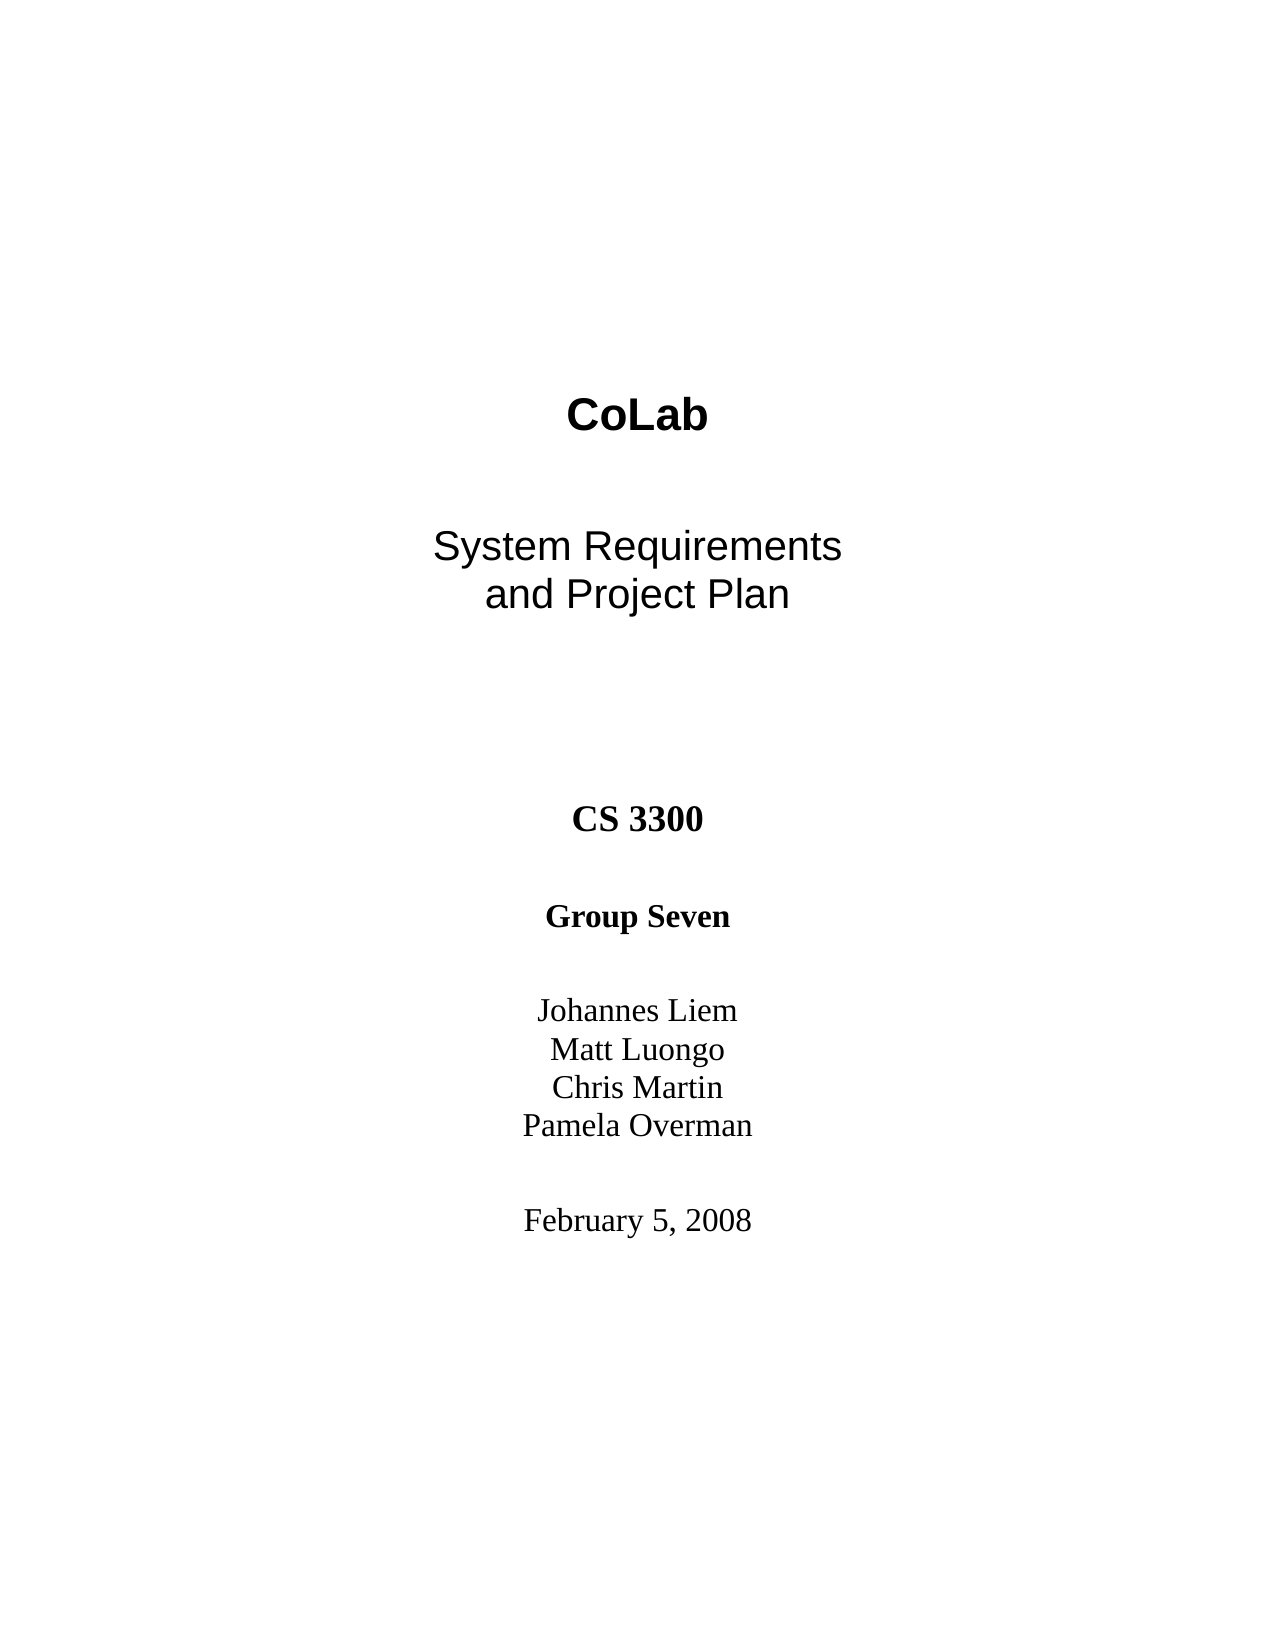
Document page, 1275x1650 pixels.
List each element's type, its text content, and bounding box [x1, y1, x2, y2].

title Group Seven [225, 896, 1050, 934]
title Johannes Liem Matt Luongo Chris Martin Pamela Overman [225, 990, 1050, 1144]
title February 5, 2008 [225, 1200, 1050, 1238]
title CoLab [225, 387, 1050, 440]
title System Requirements and Project Plan [420, 521, 855, 617]
title CS 3300 [225, 796, 1050, 839]
